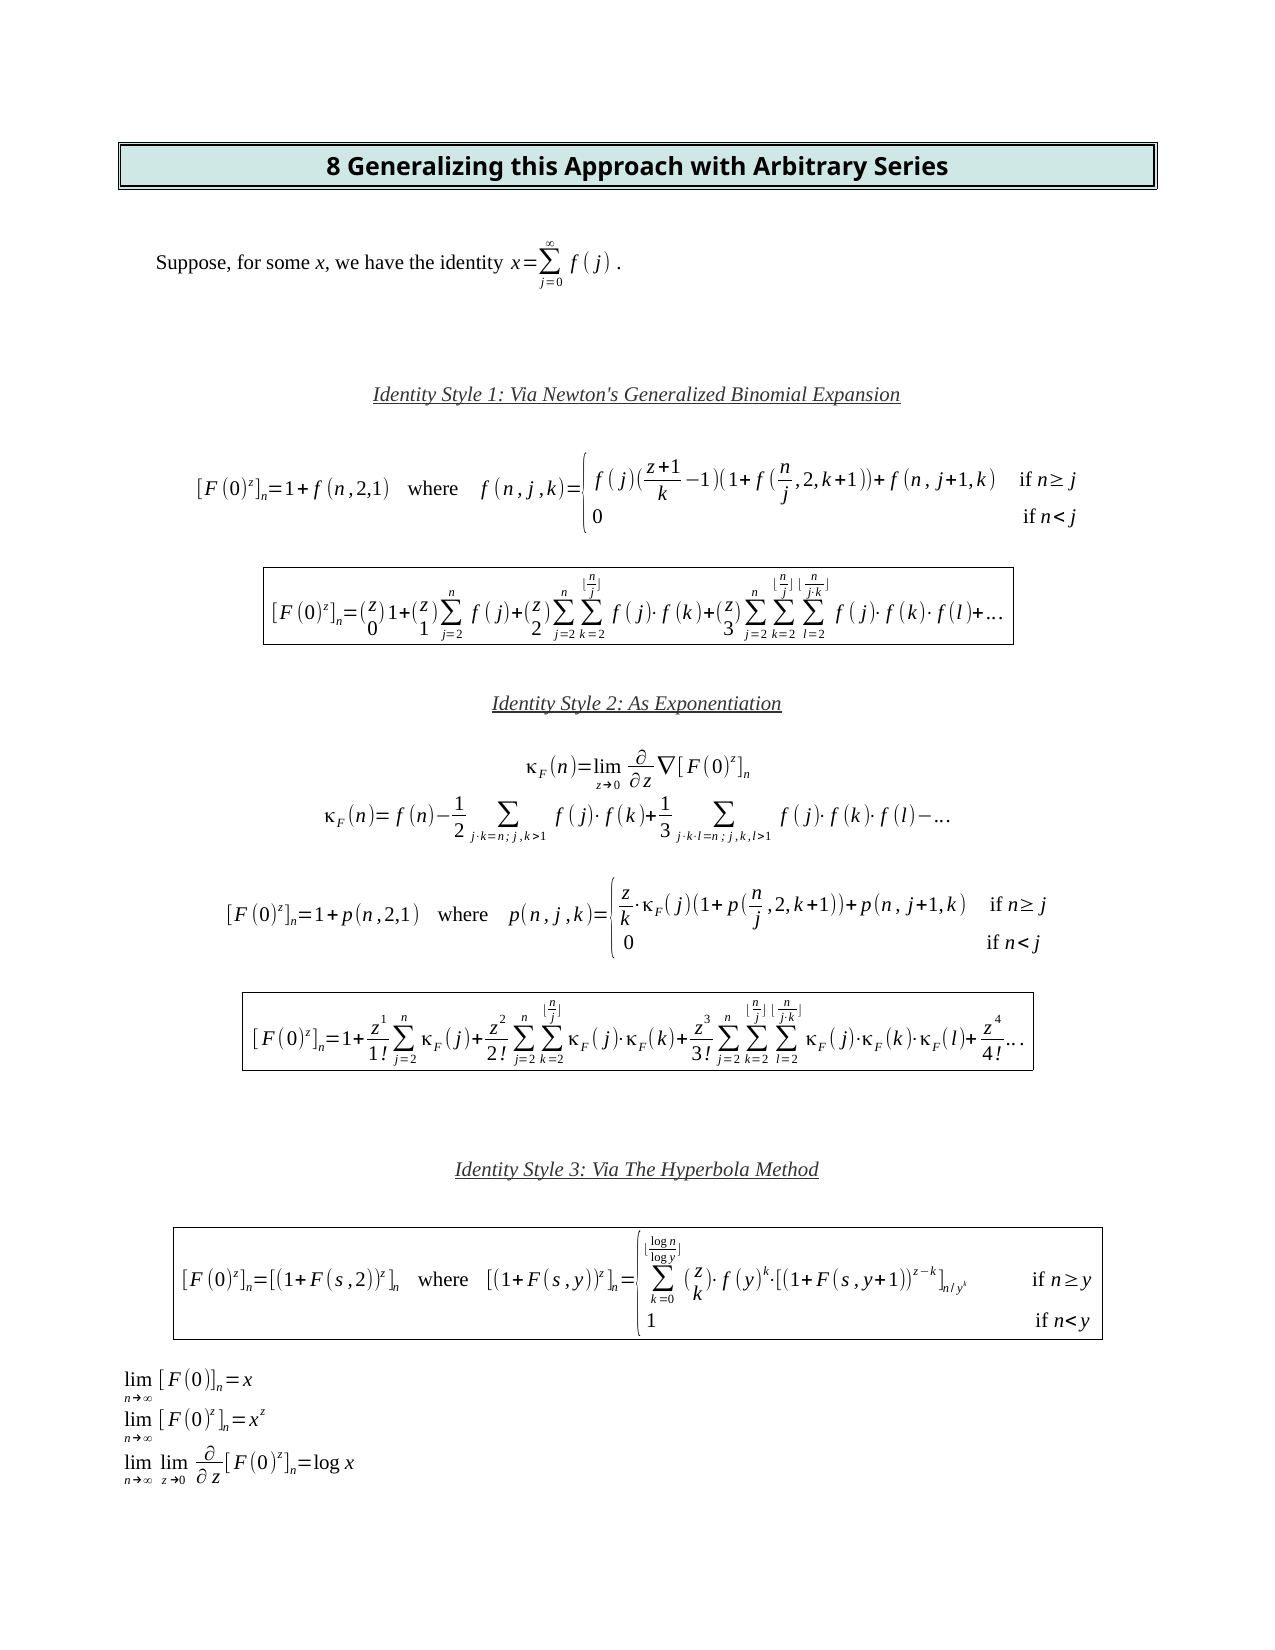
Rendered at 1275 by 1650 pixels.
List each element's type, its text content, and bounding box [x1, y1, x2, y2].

text Suppose, for some x, we have the identity. [118, 242, 1157, 290]
text Identity Style 3: Via The Hyperbola Method [118, 1157, 1157, 1181]
text Identity Style 2: As Exponentiation [118, 690, 1157, 714]
text Identity Style 1: Via Newton's Generalized Binomial Expansion [118, 382, 1157, 406]
